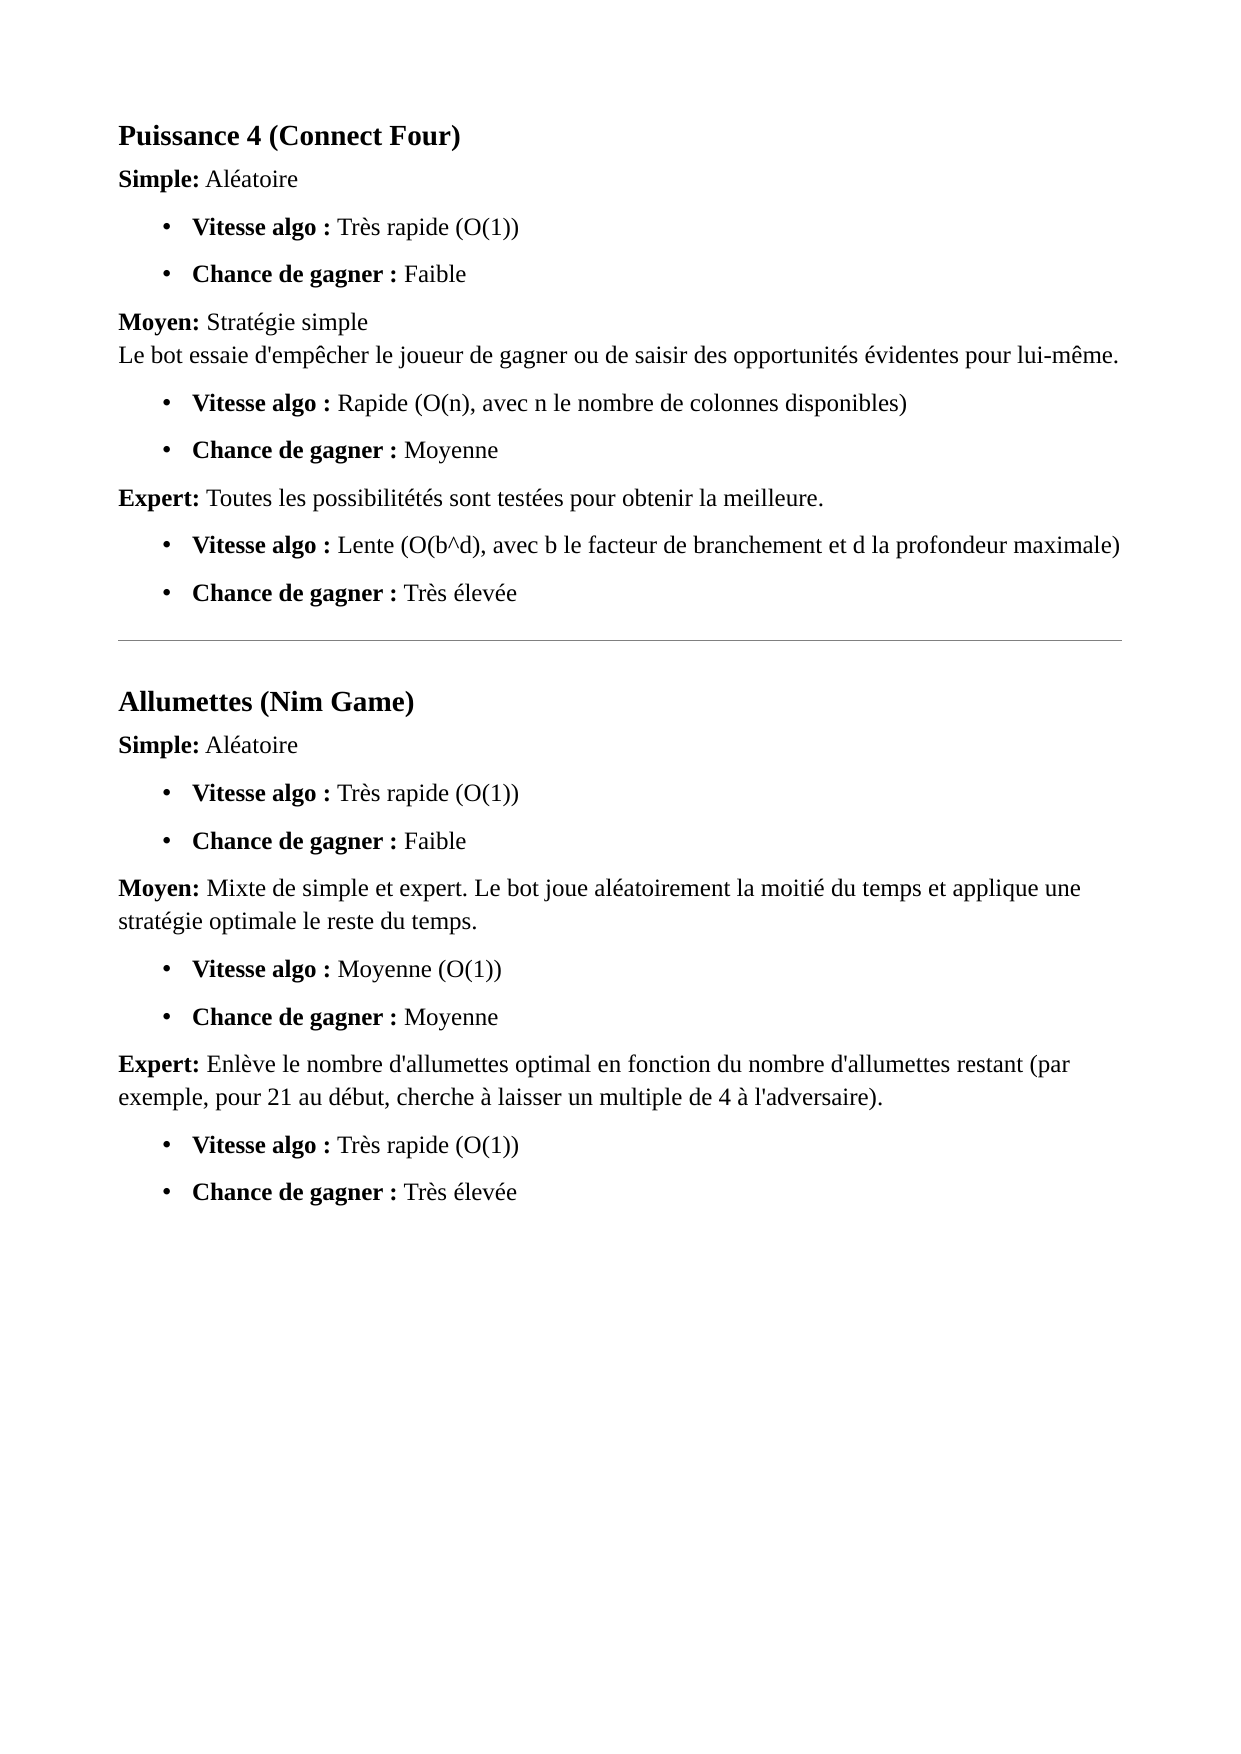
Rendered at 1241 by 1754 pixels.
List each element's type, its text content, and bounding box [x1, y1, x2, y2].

list Chance de gagner : Faible [162, 259, 1122, 288]
list Vitesse algo : Moyenne (O(1)) [162, 954, 1122, 983]
subtitle Allumettes (Nim Game) [118, 684, 1122, 718]
list Vitesse algo : Très rapide (O(1)) [162, 212, 1122, 241]
list Vitesse algo : Lente (O(b^d), avec b le facteur de branchement et d la profondeur maximale) [162, 530, 1122, 559]
list Chance de gagner : Faible [162, 826, 1122, 854]
list Chance de gagner : Moyenne [162, 435, 1122, 464]
text Expert: Toutes les possibilitétés sont testées pour obtenir la meilleure. [118, 483, 1122, 512]
list Chance de gagner : Moyenne [162, 1002, 1122, 1030]
list Vitesse algo : Rapide (O(n), avec n le nombre de colonnes disponibles) [162, 388, 1122, 416]
text Moyen: Mixte de simple et expert. Le bot joue aléatoirement la moitié du temps et applique une stratégie optimale le reste du temps. [118, 873, 1122, 935]
list Vitesse algo : Très rapide (O(1)) [162, 778, 1122, 807]
text Simple: Aléatoire [118, 164, 1122, 193]
list Chance de gagner : Très élevée [162, 578, 1122, 607]
subtitle Puissance 4 (Connect Four) [118, 118, 1122, 152]
text Simple: Aléatoire [118, 731, 1122, 759]
text Moyen: Stratégie simple Le bot essaie d'empêcher le joueur de gagner ou de saisir des opportunités évidentes pour lui-même. [118, 307, 1122, 369]
list Vitesse algo : Très rapide (O(1)) [162, 1130, 1122, 1158]
text Expert: Enlève le nombre d'allumettes optimal en fonction du nombre d'allumettes restant (par exemple, pour 21 au début, cherche à laisser un multiple de 4 à l'adversaire). [118, 1049, 1122, 1111]
list Chance de gagner : Très élevée [162, 1177, 1122, 1206]
